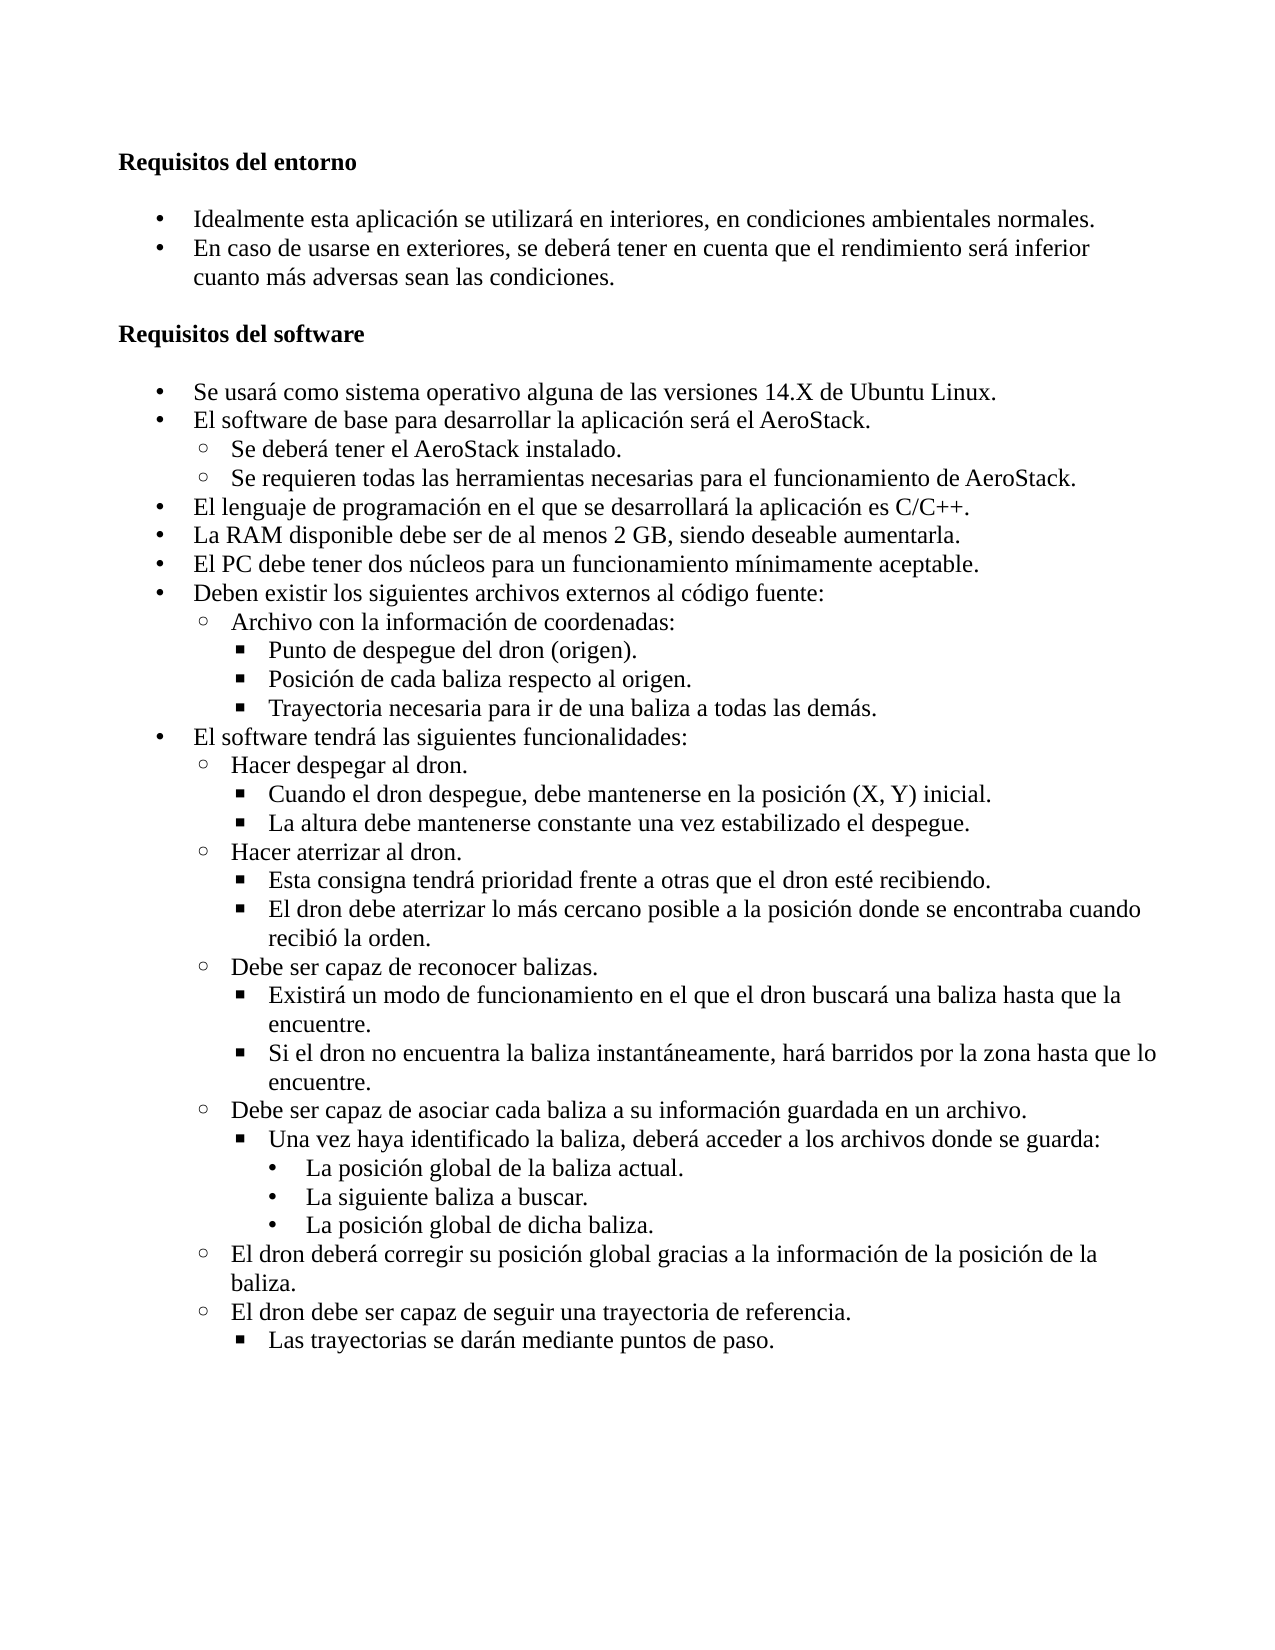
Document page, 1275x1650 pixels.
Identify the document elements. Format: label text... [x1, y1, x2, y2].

list El dron debe ser capaz de seguir una trayectoria de referencia. [193, 1297, 1157, 1326]
list Existirá un modo de funcionamiento en el que el dron buscará una baliza hasta que la encuentre. [231, 981, 1157, 1038]
list La posición global de la baliza actual. [268, 1153, 1157, 1182]
list Esta consigna tendrá prioridad frente a otras que el dron esté recibiendo. [231, 866, 1157, 894]
text Requisitos del entorno [118, 147, 1157, 176]
list Se requieren todas las herramientas necesarias para el funcionamiento de AeroStack. [193, 463, 1157, 492]
list Deben existir los siguientes archivos externos al código fuente: [156, 578, 1157, 607]
list Si el dron no encuentra la baliza instantáneamente, hará barridos por la zona hasta que lo encuentre. [231, 1038, 1157, 1096]
list El lenguaje de programación en el que se desarrollará la aplicación es C/C++. [156, 492, 1157, 521]
list Una vez haya identificado la baliza, deberá acceder a los archivos donde se guarda: [231, 1124, 1157, 1153]
list El software tendrá las siguientes funcionalidades: [156, 722, 1157, 751]
list El dron deberá corregir su posición global gracias a la información de la posición de la baliza. [193, 1239, 1157, 1297]
list Trayectoria necesaria para ir de una baliza a todas las demás. [231, 693, 1157, 722]
list La RAM disponible debe ser de al menos 2 GB, siendo deseable aumentarla. [156, 521, 1157, 549]
list Punto de despegue del dron (origen). [231, 636, 1157, 664]
text Requisitos del software [118, 319, 1157, 348]
list La siguiente baliza a buscar. [268, 1182, 1157, 1211]
list En caso de usarse en exteriores, se deberá tener en cuenta que el rendimiento será inferior cuanto más adversas sean las condiciones. [156, 233, 1157, 291]
list Posición de cada baliza respecto al origen. [231, 664, 1157, 693]
list Debe ser capaz de asociar cada baliza a su información guardada en un archivo. [193, 1096, 1157, 1124]
list Archivo con la información de coordenadas: [193, 607, 1157, 636]
list El software de base para desarrollar la aplicación será el AeroStack. [156, 406, 1157, 434]
list El dron debe aterrizar lo más cercano posible a la posición donde se encontraba cuando recibió la orden. [231, 894, 1157, 952]
list Se usará como sistema operativo alguna de las versiones 14.X de Ubuntu Linux. [156, 377, 1157, 406]
list La posición global de dicha baliza. [268, 1211, 1157, 1239]
list Las trayectorias se darán mediante puntos de paso. [231, 1326, 1157, 1354]
list Debe ser capaz de reconocer balizas. [193, 952, 1157, 981]
list Se deberá tener el AeroStack instalado. [193, 434, 1157, 463]
list La altura debe mantenerse constante una vez estabilizado el despegue. [231, 808, 1157, 837]
list Cuando el dron despegue, debe mantenerse en la posición (X, Y) inicial. [231, 779, 1157, 808]
list Hacer aterrizar al dron. [193, 837, 1157, 866]
list Idealmente esta aplicación se utilizará en interiores, en condiciones ambientales normales. [156, 204, 1157, 233]
list Hacer despegar al dron. [193, 751, 1157, 779]
list El PC debe tener dos núcleos para un funcionamiento mínimamente aceptable. [156, 549, 1157, 578]
